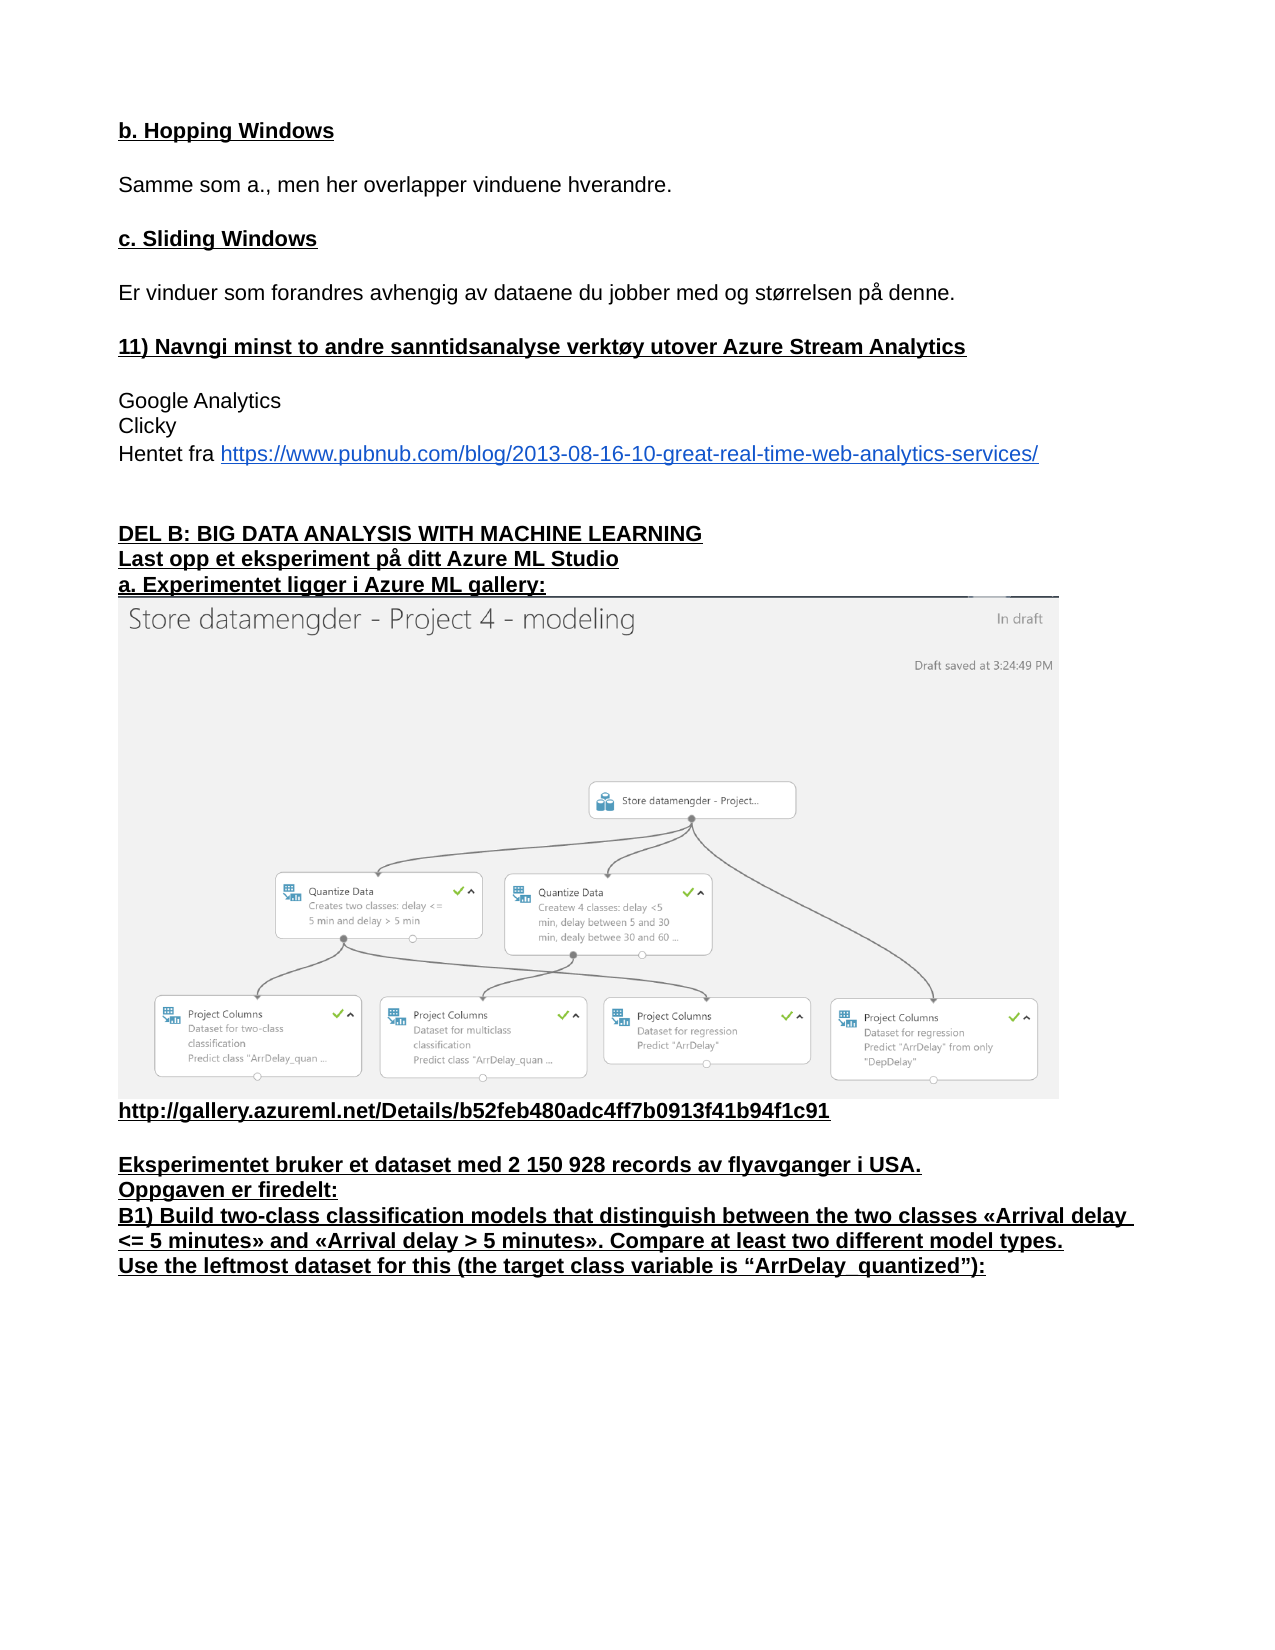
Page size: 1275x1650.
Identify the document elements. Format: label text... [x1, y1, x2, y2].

text B1) Build two-class classification models that distinguish between the two classes «Arrival delay <= 5 minutes» and «Arrival delay > 5 minutes». Compare at least two different model types. [118, 1203, 1157, 1253]
picture [118, 596, 1059, 1099]
text Hentet fra https://www.pubnub.com/blog/2013-08-16-10-great-real-time-web-analytics-services/ [118, 438, 1157, 467]
text Google Analytics [118, 388, 1157, 413]
text c. Sliding Windows [118, 226, 1157, 251]
text Last opp et eksperiment på ditt Azure ML Studio [118, 546, 1157, 571]
text http://gallery.azureml.net/Details/b52feb480adc4ff7b0913f41b94f1c91 [118, 1098, 1157, 1123]
text a. Experimentet ligger i Azure ML gallery: [118, 571, 1157, 597]
text b. Hopping Windows [118, 118, 1157, 143]
text Eksperimentet bruker et dataset med 2 150 928 records av flyavganger i USA. [118, 1152, 1157, 1177]
text Use the leftmost dataset for this (the target class variable is “ArrDelay_quantized”): [118, 1253, 1157, 1278]
text 11) Navngi minst to andre sanntidsanalyse verktøy utover Azure Stream Analytics [118, 334, 1157, 359]
text DEL B: BIG DATA ANALYSIS WITH MACHINE LEARNING [118, 521, 1157, 546]
text Oppgaven er firedelt: [118, 1177, 1157, 1203]
text Clicky [118, 413, 1157, 438]
text Samme som a., men her overlapper vinduene hverandre. [118, 172, 1157, 197]
text Er vinduer som forandres avhengig av dataene du jobber med og størrelsen på denne. [118, 280, 1157, 305]
